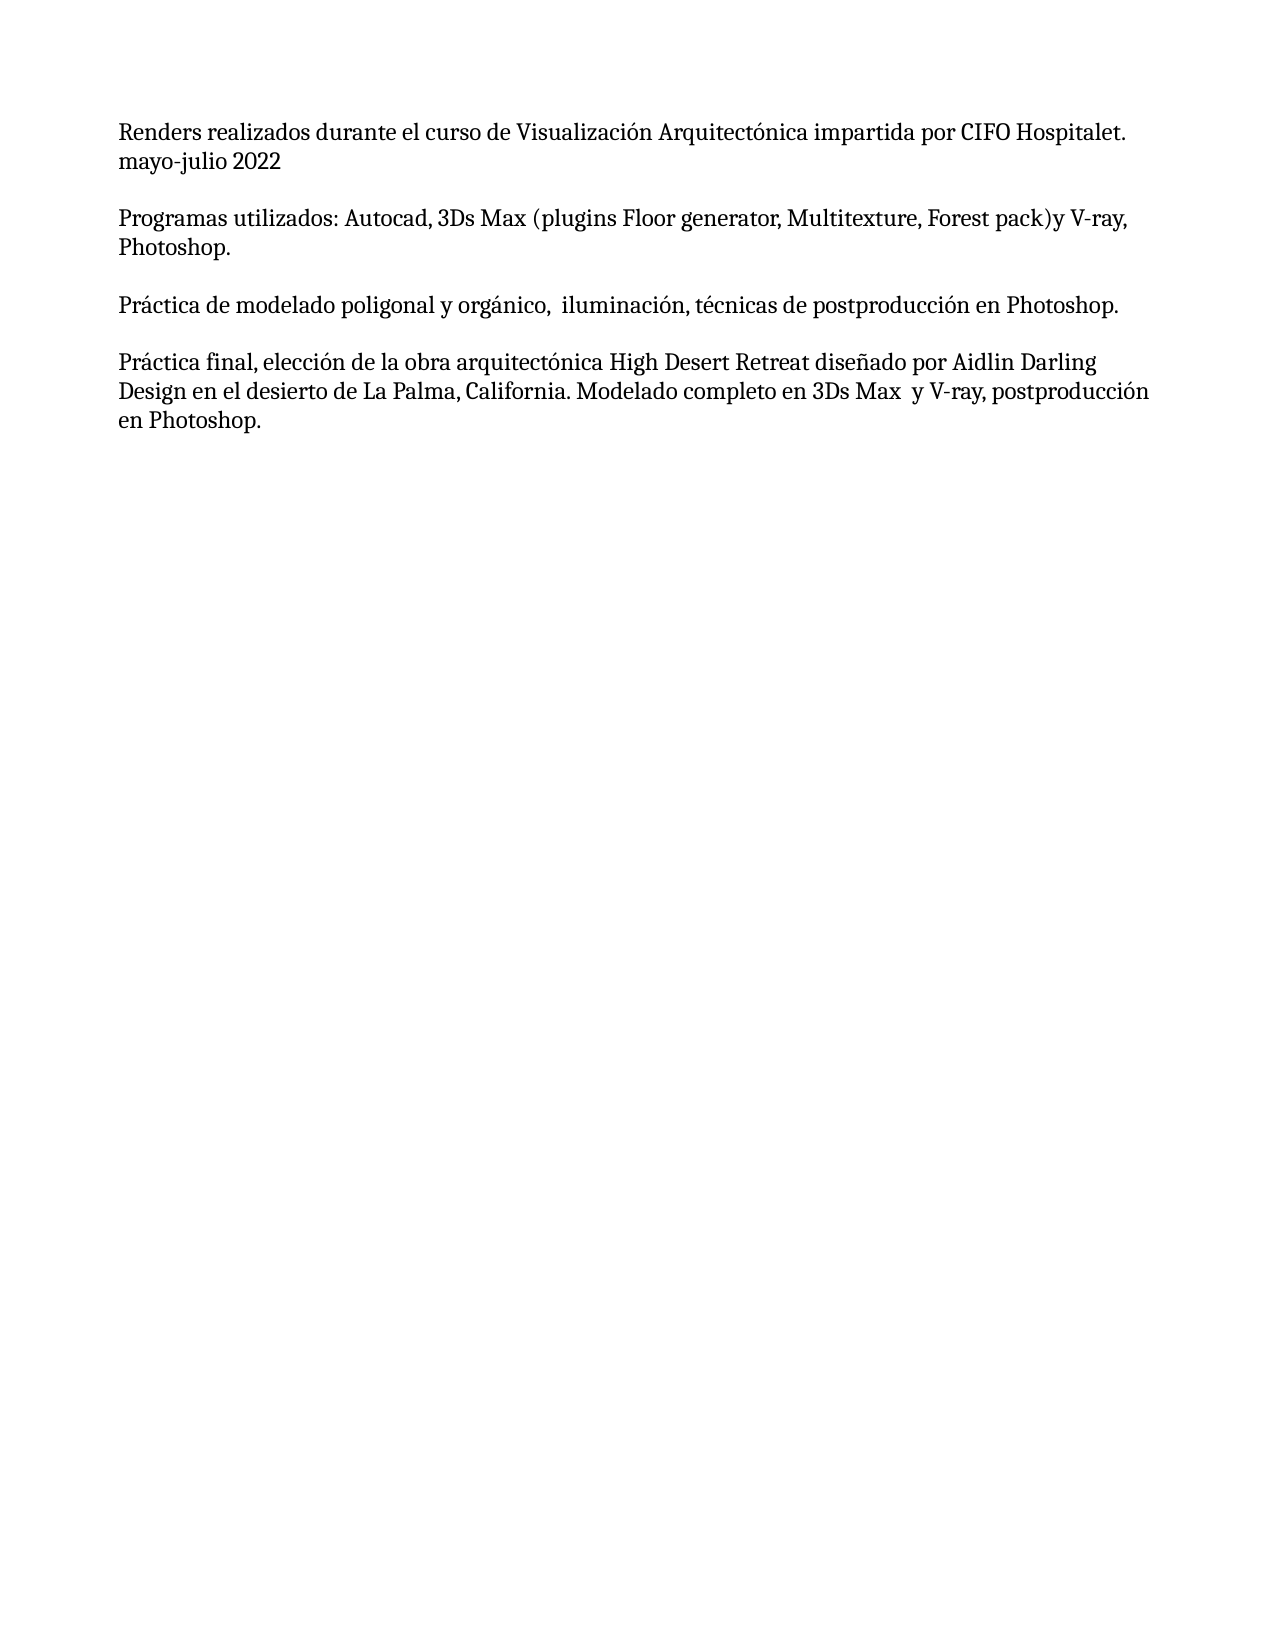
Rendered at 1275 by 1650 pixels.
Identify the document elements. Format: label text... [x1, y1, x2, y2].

text Renders realizados durante el curso de Visualización Arquitectónica impartida por CIFO Hospitalet. [118, 118, 1157, 147]
text Práctica final, elección de la obra arquitectónica High Desert Retreat diseñado por Aidlin Darling Design en el desierto de La Palma, California. Modelado completo en 3Ds Max y V-ray, postproducción en Photoshop. [118, 348, 1157, 434]
text Práctica de modelado poligonal y orgánico, iluminación, técnicas de postproducción en Photoshop. [118, 291, 1157, 319]
text Programas utilizados: Autocad, 3Ds Max (plugins Floor generator, Multitexture, Forest pack)y V-ray, Photoshop. [118, 204, 1157, 262]
text mayo-julio 2022 [118, 147, 1157, 176]
